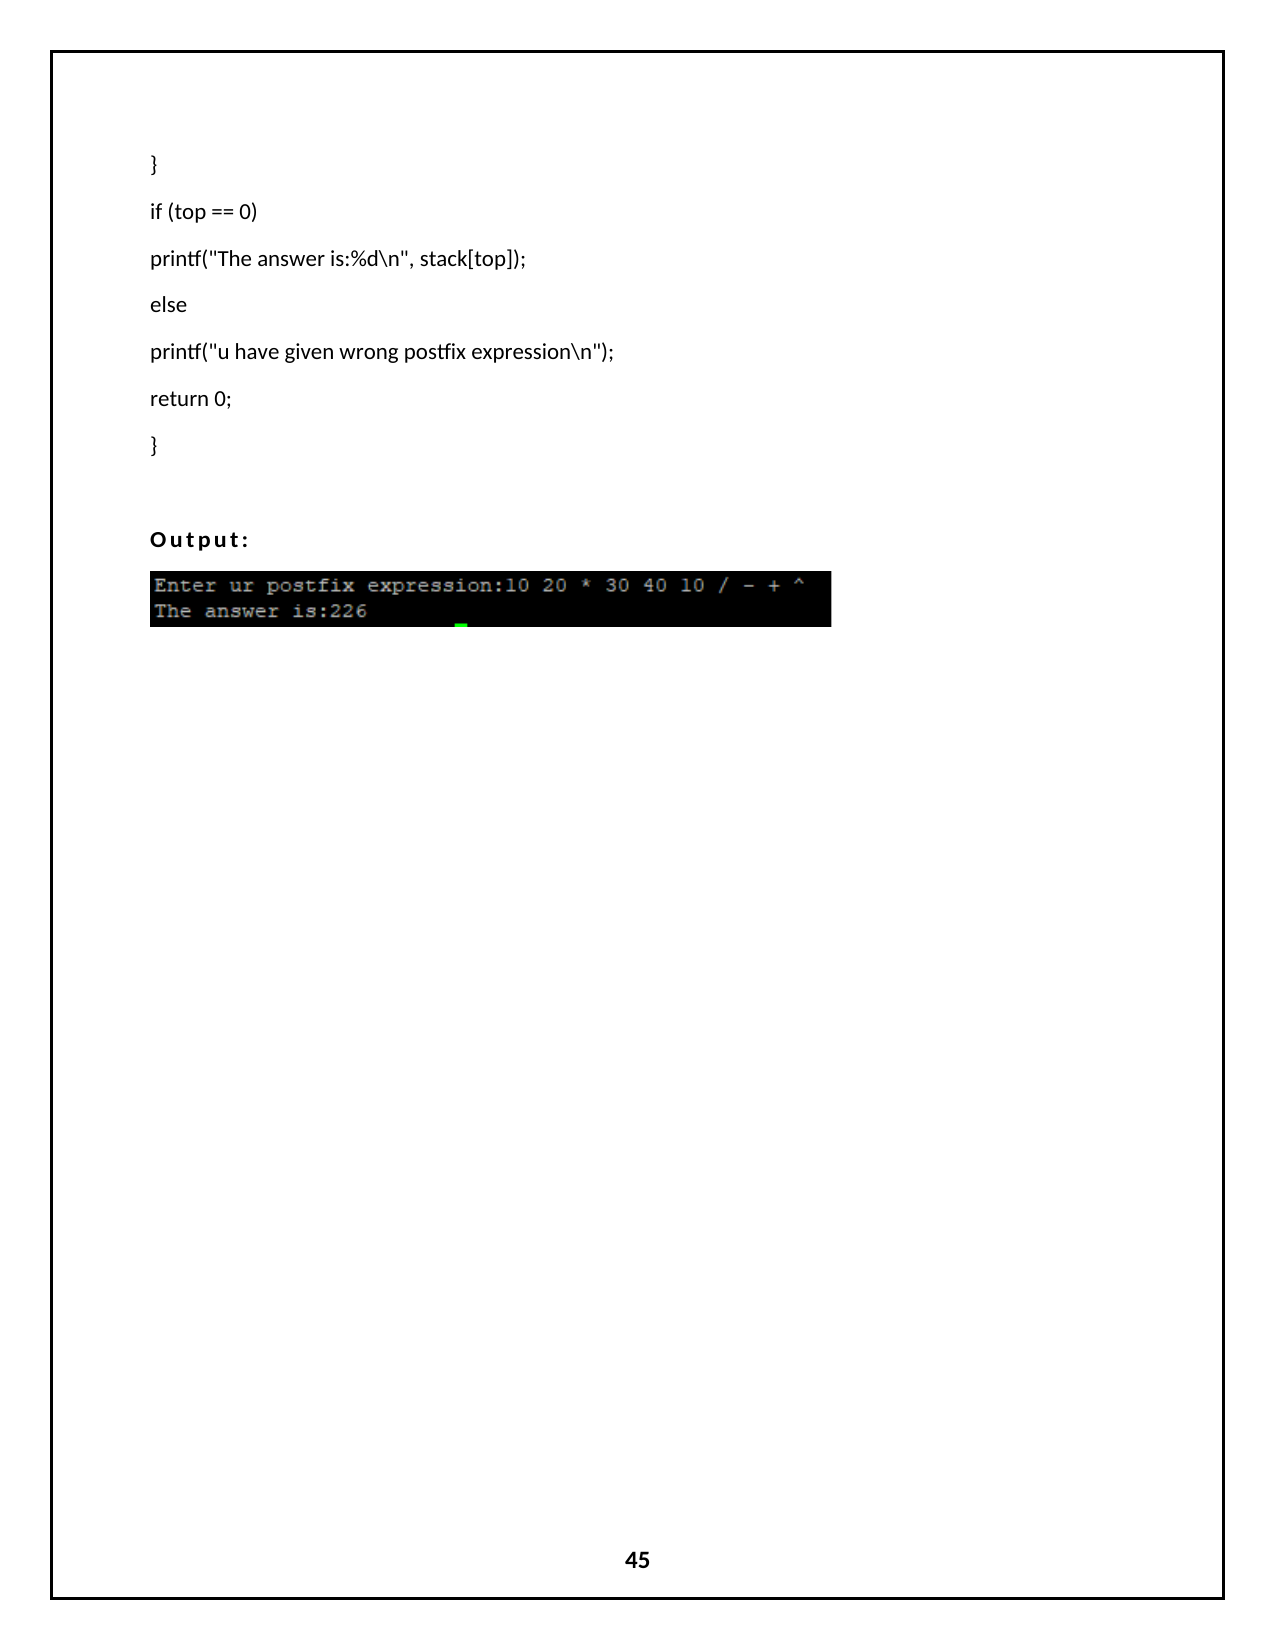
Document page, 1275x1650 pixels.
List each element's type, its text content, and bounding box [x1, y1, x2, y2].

text printf("The answer is:%d\n", stack[top]); [150, 244, 1125, 272]
text } [150, 150, 1125, 178]
text else [150, 291, 1125, 319]
text Output: [150, 525, 1125, 553]
text printf("u have given wrong postfix expression\n"); [150, 337, 1125, 366]
text } [150, 431, 1125, 459]
picture [150, 571, 832, 627]
text if (top == 0) [150, 197, 1125, 225]
text return 0; [150, 384, 1125, 412]
